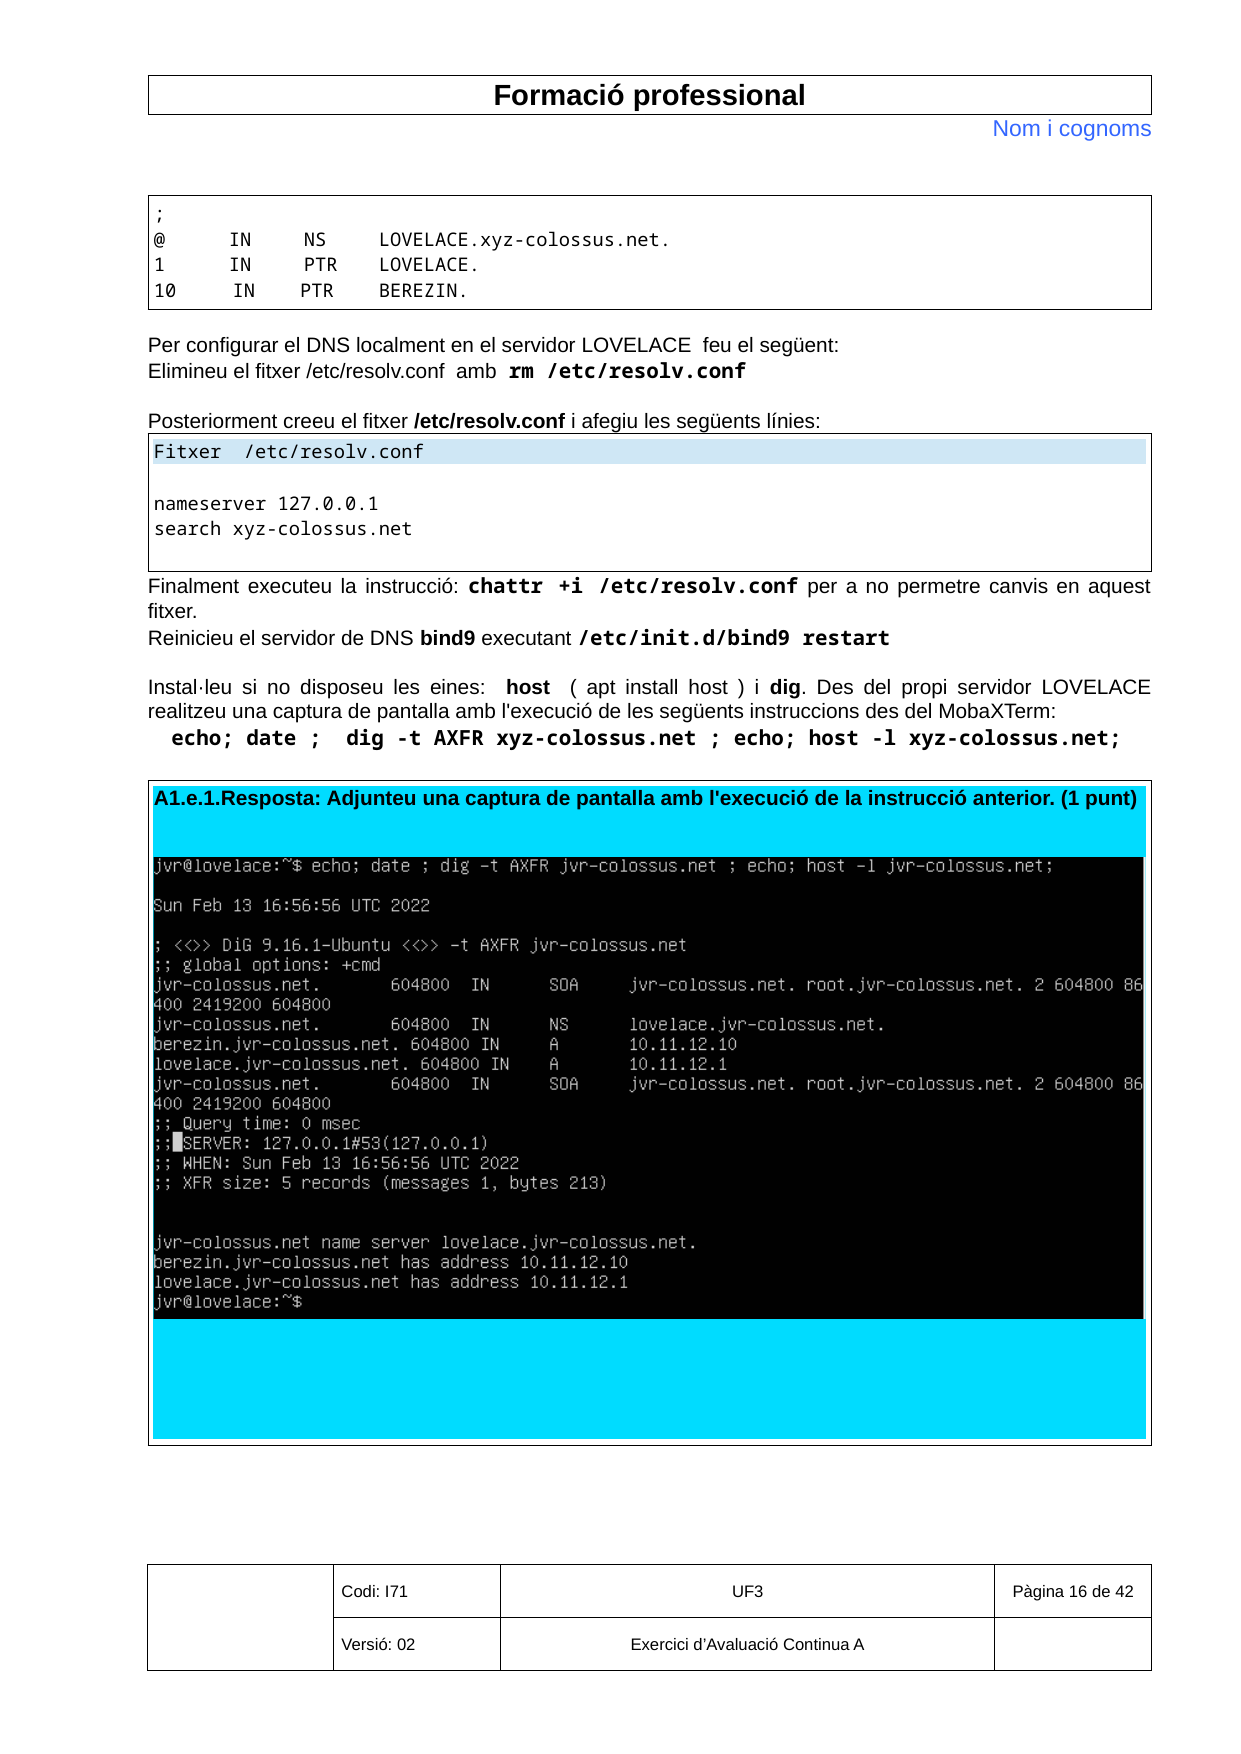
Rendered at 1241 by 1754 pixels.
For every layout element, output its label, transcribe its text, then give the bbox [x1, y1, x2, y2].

text Elimineu el fitxer /etc/resolv.conf amb rm /etc/resolv.conf [148, 357, 1151, 385]
table_header [149, 858, 1151, 1444]
table_cell ; @ IN NS LOVELACE.xyz-colossus.net. 1 IN PTR LOVELACE. 10 IN PTR BEREZIN. [149, 196, 1151, 308]
text Reinicieu el servidor de DNS bind9 executant /etc/init.d/bind9 restart [148, 623, 1151, 652]
text Finalment executeu la instrucció: chattr +i /etc/resolv.conf per a no permetre canvis en aquest fitxer. [148, 572, 1151, 623]
table_header A1.e.1.Resposta: Adjunteu una captura de pantalla amb l'execució de la instrucció anterior. (1 punt) [149, 781, 1151, 857]
text Instal·leu si no disposeu les eines: host ( apt install host ) i dig. Des del propi servidor LOVELACE realitzeu una captura de pantalla amb l'execució de les següents instruccions des del MobaXTerm: [148, 675, 1151, 723]
picture [153, 857, 1146, 1319]
text echo; date ; dig -t AXFR xyz-colossus.net ; echo; host -l xyz-colossus.net; [148, 723, 1151, 752]
table_header Fitxer /etc/resolv.conf nameserver 127.0.0.1 search xyz-colossus.net [149, 434, 1151, 571]
text Posteriorment creeu el fitxer /etc/resolv.conf i afegiu les següents línies: [148, 409, 1151, 433]
text Per configurar el DNS localment en el servidor LOVELACE feu el següent: [148, 333, 1151, 357]
